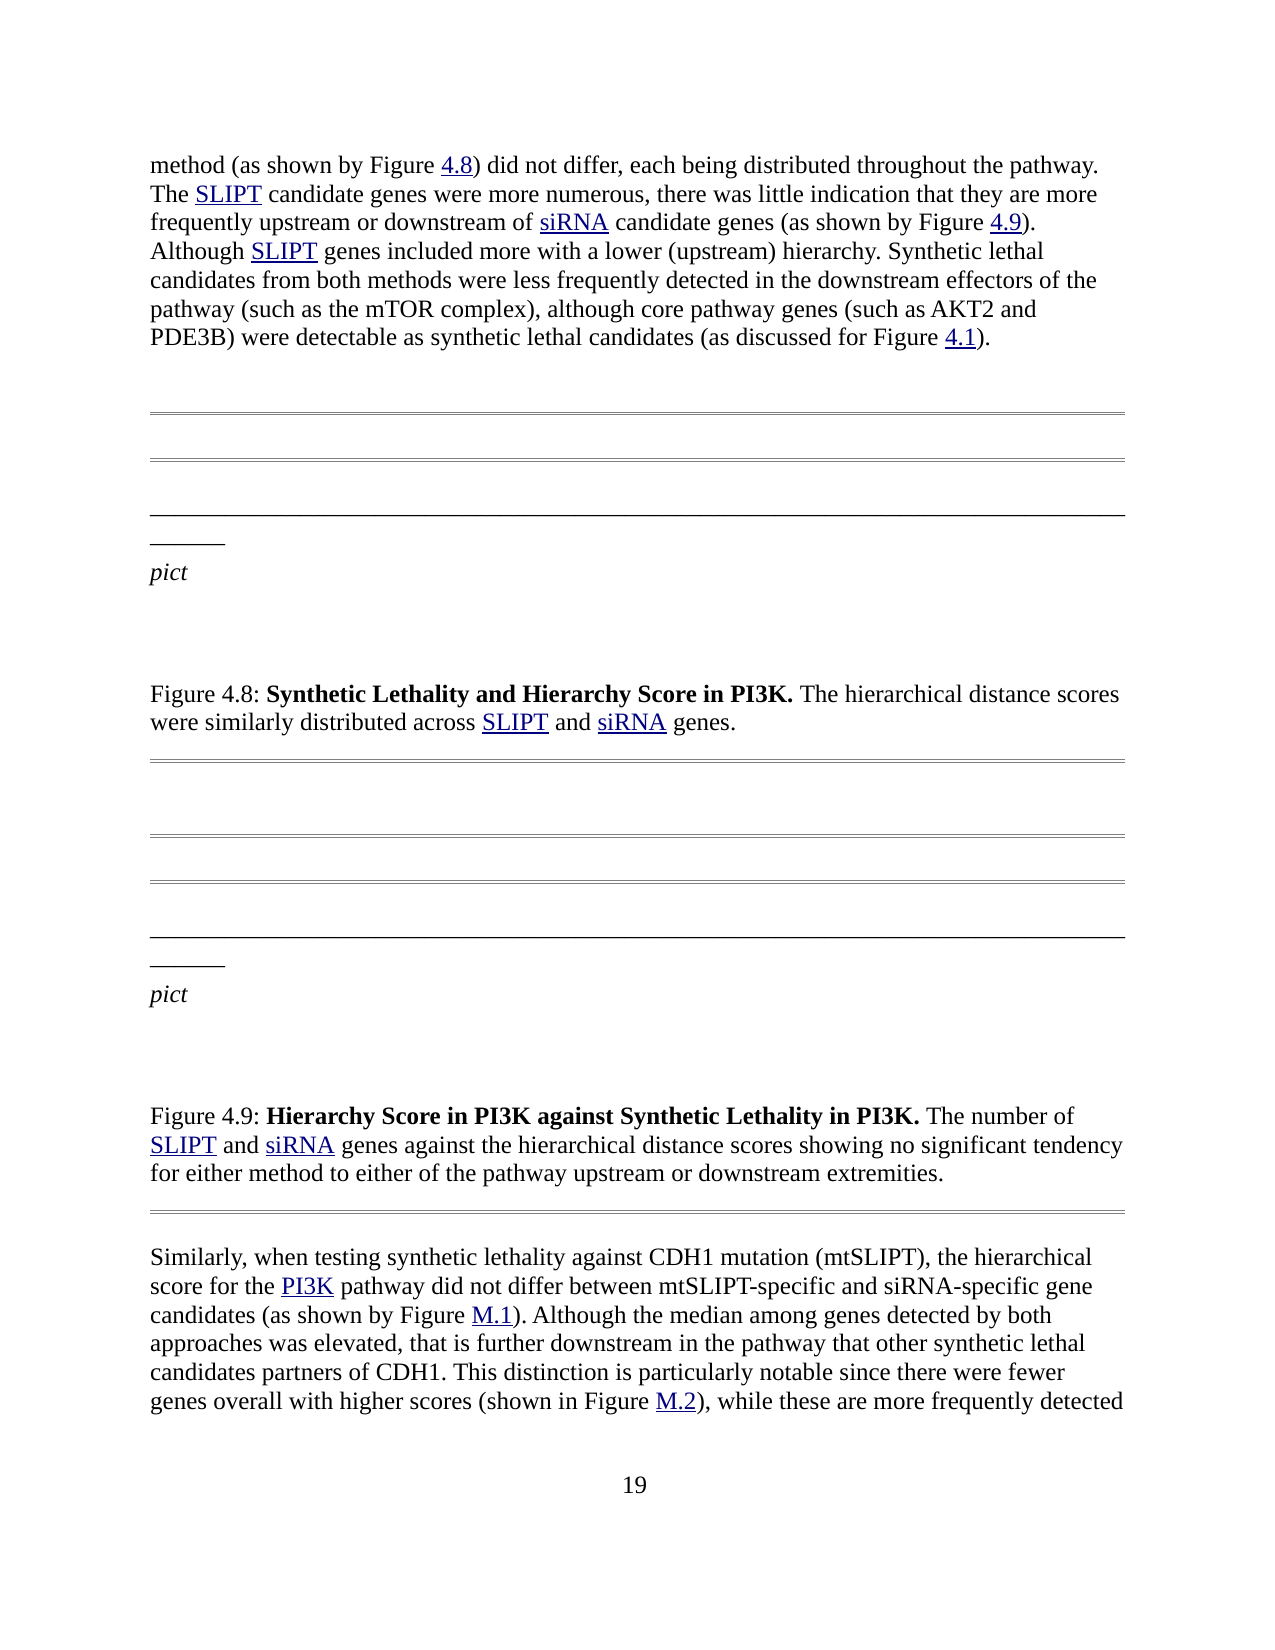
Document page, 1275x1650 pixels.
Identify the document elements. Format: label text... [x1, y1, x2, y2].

text pict [150, 979, 1125, 1008]
text method (as shown by Figure 4.8) did not differ, each being distributed throughout the pathway. The SLIPT candidate genes were more numerous, there was little indication that they are more frequently upstream or downstream of siRNA candidate genes (as shown by Figure 4.9). Although SLIPT genes included more with a lower (upstream) hierarchy. Synthetic lethal candidates from both methods were less frequently detected in the downstream effectors of the pathway (such as the mTOR complex), although core pathway genes (such as AKT2 and PDE3B) were detectable as synthetic lethal candidates (as discussed for Figure 4.1). [150, 150, 1125, 351]
text pict [150, 557, 1125, 585]
text ______________________________________________________________________________ [150, 912, 1125, 937]
text Similarly, when testing synthetic lethality against CDH1 mutation (mtSLIPT), the hierarchical score for the PI3K pathway did not differ between mtSLIPT-specific and siRNA-specific gene candidates (as shown by Figure M.1). Although the median among genes detected by both approaches was elevated, that is further downstream in the pathway that other synthetic lethal candidates partners of CDH1. This distinction is particularly notable since there were fewer genes overall with higher scores (shown in Figure M.2), while these are more frequently detected [150, 1242, 1125, 1415]
text ______ [150, 516, 1125, 548]
text Figure 4.8: Synthetic Lethality and Hierarchy Score in PI3K. The hierarchical distance scores were similarly distributed across SLIPT and siRNA genes. [150, 679, 1125, 736]
text Figure 4.9: Hierarchy Score in PI3K against Synthetic Lethality in PI3K. The number of SLIPT and siRNA genes against the hierarchical distance scores showing no significant tendency for either method to either of the pathway upstream or downstream extremities. [150, 1101, 1125, 1187]
text ______________________________________________________________________________ [150, 490, 1125, 515]
text ______ [150, 938, 1125, 970]
